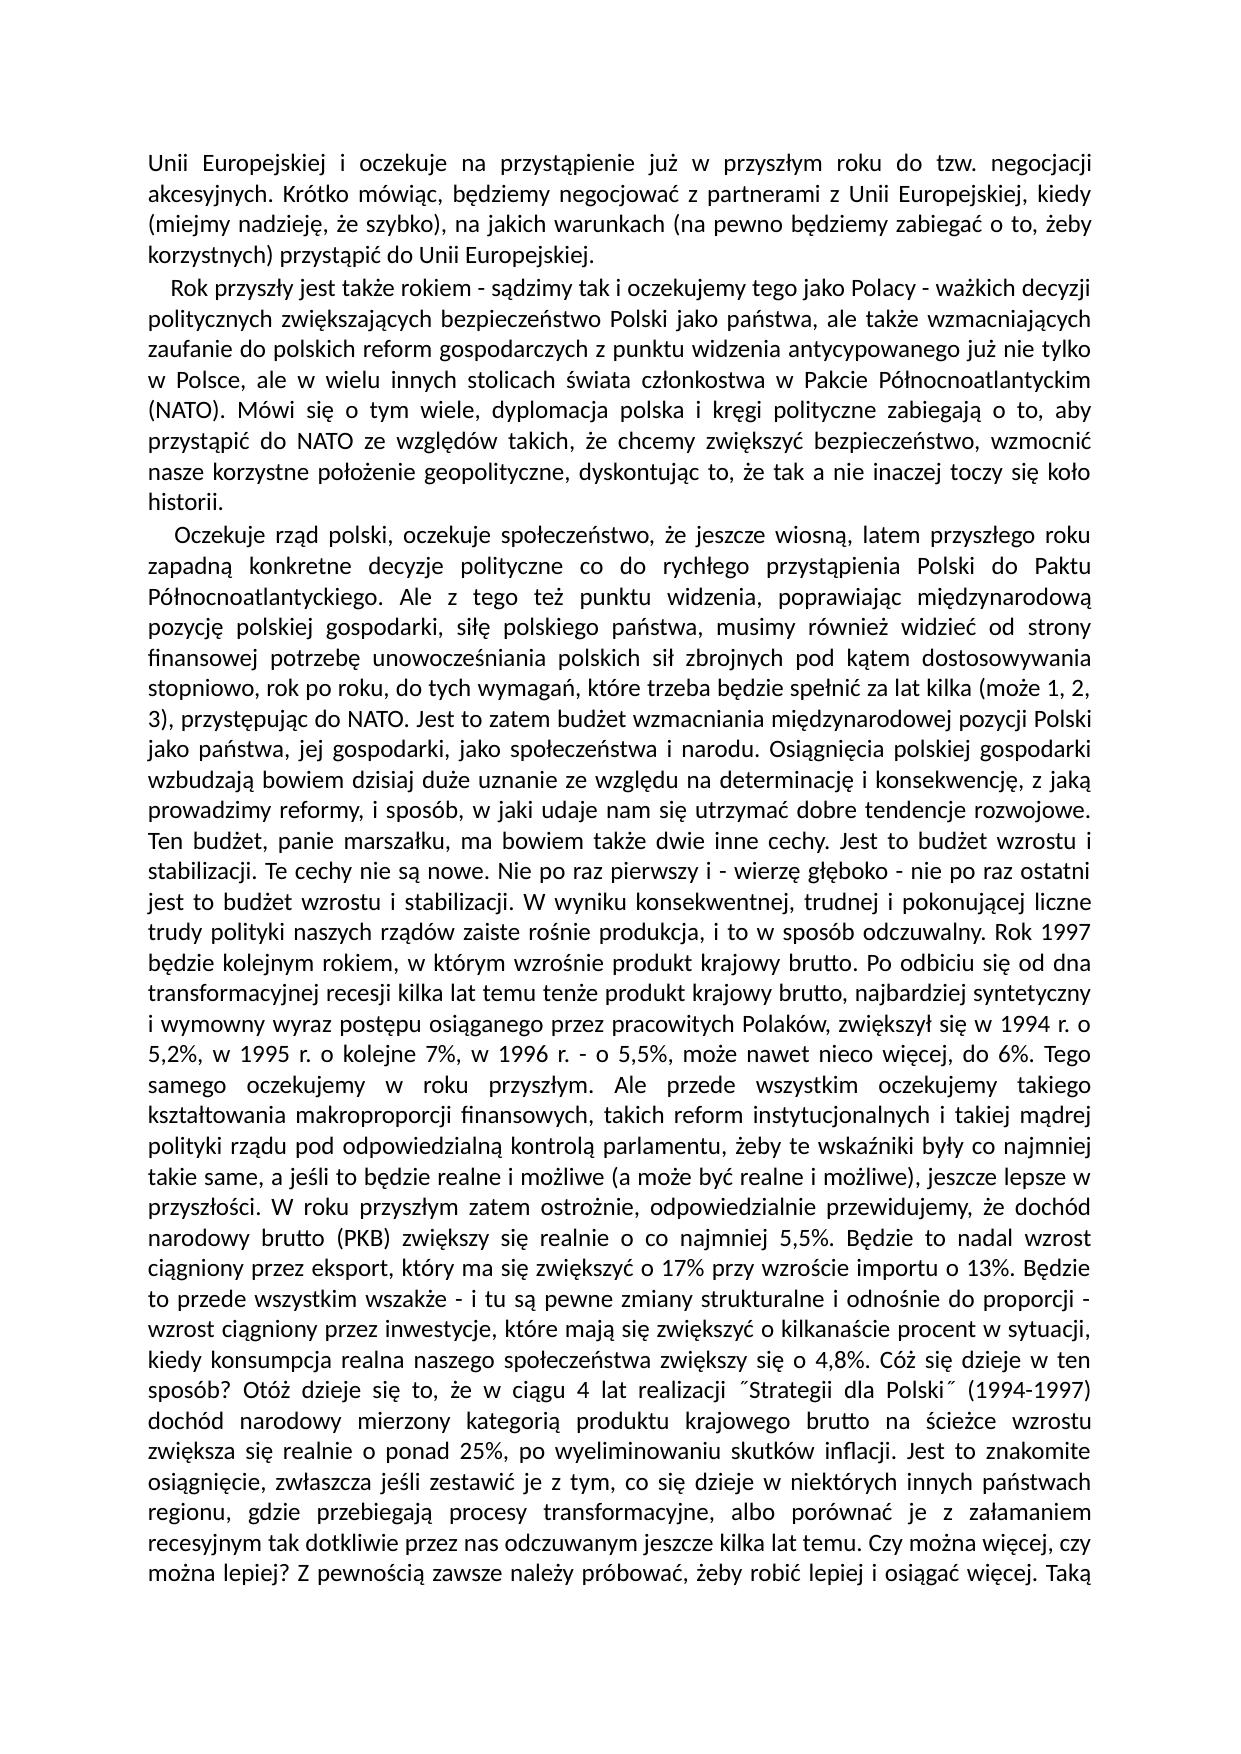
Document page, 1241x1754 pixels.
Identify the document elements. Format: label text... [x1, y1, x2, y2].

text Rok przyszły jest także rokiem - sądzimy tak i oczekujemy tego jako Polacy - ważkich decyzji politycznych zwiększających bezpieczeństwo Polski jako państwa, ale także wzmacniających zaufanie do polskich reform gospodarczych z punktu widzenia antycypowanego już nie tylko w Polsce, ale w wielu innych stolicach świata członkostwa w Pakcie Północnoatlantyckim (NATO). Mówi się o tym wiele, dyplomacja polska i kręgi polityczne zabiegają o to, aby przystąpić do NATO ze względów takich, że chcemy zwiększyć bezpieczeństwo, wzmocnić nasze korzystne położenie geopolityczne, dyskontując to, że tak a nie inaczej toczy się koło historii. [148, 273, 1093, 517]
text Oczekuje rząd polski, oczekuje społeczeństwo, że jeszcze wiosną, latem przyszłego roku zapadną konkretne decyzje polityczne co do rychłego przystąpienia Polski do Paktu Północnoatlantyckiego. Ale z tego też punktu widzenia, poprawiając międzynarodową pozycję polskiej gospodarki, siłę polskiego państwa, musimy również widzieć od strony finansowej potrzebę unowocześniania polskich sił zbrojnych pod kątem dostosowywania stopniowo, rok po roku, do tych wymagań, które trzeba będzie spełnić za lat kilka (może 1, 2, 3), przystępując do NATO. Jest to zatem budżet wzmacniania międzynarodowej pozycji Polski jako państwa, jej gospodarki, jako społeczeństwa i narodu. Osiągnięcia polskiej gospodarki wzbudzają bowiem dzisiaj duże uznanie ze względu na determinację i konsekwencję, z jaką prowadzimy reformy, i sposób, w jaki udaje nam się utrzymać dobre tendencje rozwojowe. Ten budżet, panie marszałku, ma bowiem także dwie inne cechy. Jest to budżet wzrostu i stabilizacji. Te cechy nie są nowe. Nie po raz pierwszy i - wierzę głęboko - nie po raz ostatni jest to budżet wzrostu i stabilizacji. W wyniku konsekwentnej, trudnej i pokonującej liczne trudy polityki naszych rządów zaiste rośnie produkcja, i to w sposób odczuwalny. Rok 1997 będzie kolejnym rokiem, w którym wzrośnie produkt krajowy brutto. Po odbiciu się od dna transformacyjnej recesji kilka lat temu tenże produkt krajowy brutto, najbardziej syntetyczny i wymowny wyraz postępu osiąganego przez pracowitych Polaków, zwiększył się w 1994 r. o 5,2%, w 1995 r. o kolejne 7%, w 1996 r. - o 5,5%, może nawet nieco więcej, do 6%. Tego samego oczekujemy w roku przyszłym. Ale przede wszystkim oczekujemy takiego kształtowania makroproporcji finansowych, takich reform instytucjonalnych i takiej mądrej polityki rządu pod odpowiedzialną kontrolą parlamentu, żeby te wskaźniki były co najmniej takie same, a jeśli to będzie realne i możliwe (a może być realne i możliwe), jeszcze lepsze w przyszłości. W roku przyszłym zatem ostrożnie, odpowiedzialnie przewidujemy, że dochód narodowy brutto (PKB) zwiększy się realnie o co najmniej 5,5%. Będzie to nadal wzrost ciągniony przez eksport, który ma się zwiększyć o 17% przy wzroście importu o 13%. Będzie to przede wszystkim wszakże - i tu są pewne zmiany strukturalne i odnośnie do proporcji - wzrost ciągniony przez inwestycje, które mają się zwiększyć o kilkanaście procent w sytuacji, kiedy konsumpcja realna naszego społeczeństwa zwiększy się o 4,8%. Cóż się dzieje w ten sposób? Otóż dzieje się to, że w ciągu 4 lat realizacji ˝Strategii dla Polski˝ (1994-1997) dochód narodowy mierzony kategorią produktu krajowego brutto na ścieżce wzrostu zwiększa się realnie o ponad 25%, po wyeliminowaniu skutków inflacji. Jest to znakomite osiągnięcie, zwłaszcza jeśli zestawić je z tym, co się dzieje w niektórych innych państwach regionu, gdzie przebiegają procesy transformacyjne, albo porównać je z załamaniem recesyjnym tak dotkliwie przez nas odczuwanym jeszcze kilka lat temu. Czy można więcej, czy można lepiej? Z pewnością zawsze należy próbować, żeby robić lepiej i osiągać więcej. Taką [148, 520, 1093, 1588]
text Unii Europejskiej i oczekuje na przystąpienie już w przyszłym roku do tzw. negocjacji akcesyjnych. Krótko mówiąc, będziemy negocjować z partnerami z Unii Europejskiej, kiedy (miejmy nadzieję, że szybko), na jakich warunkach (na pewno będziemy zabiegać o to, żeby korzystnych) przystąpić do Unii Europejskiej. [148, 148, 1093, 270]
